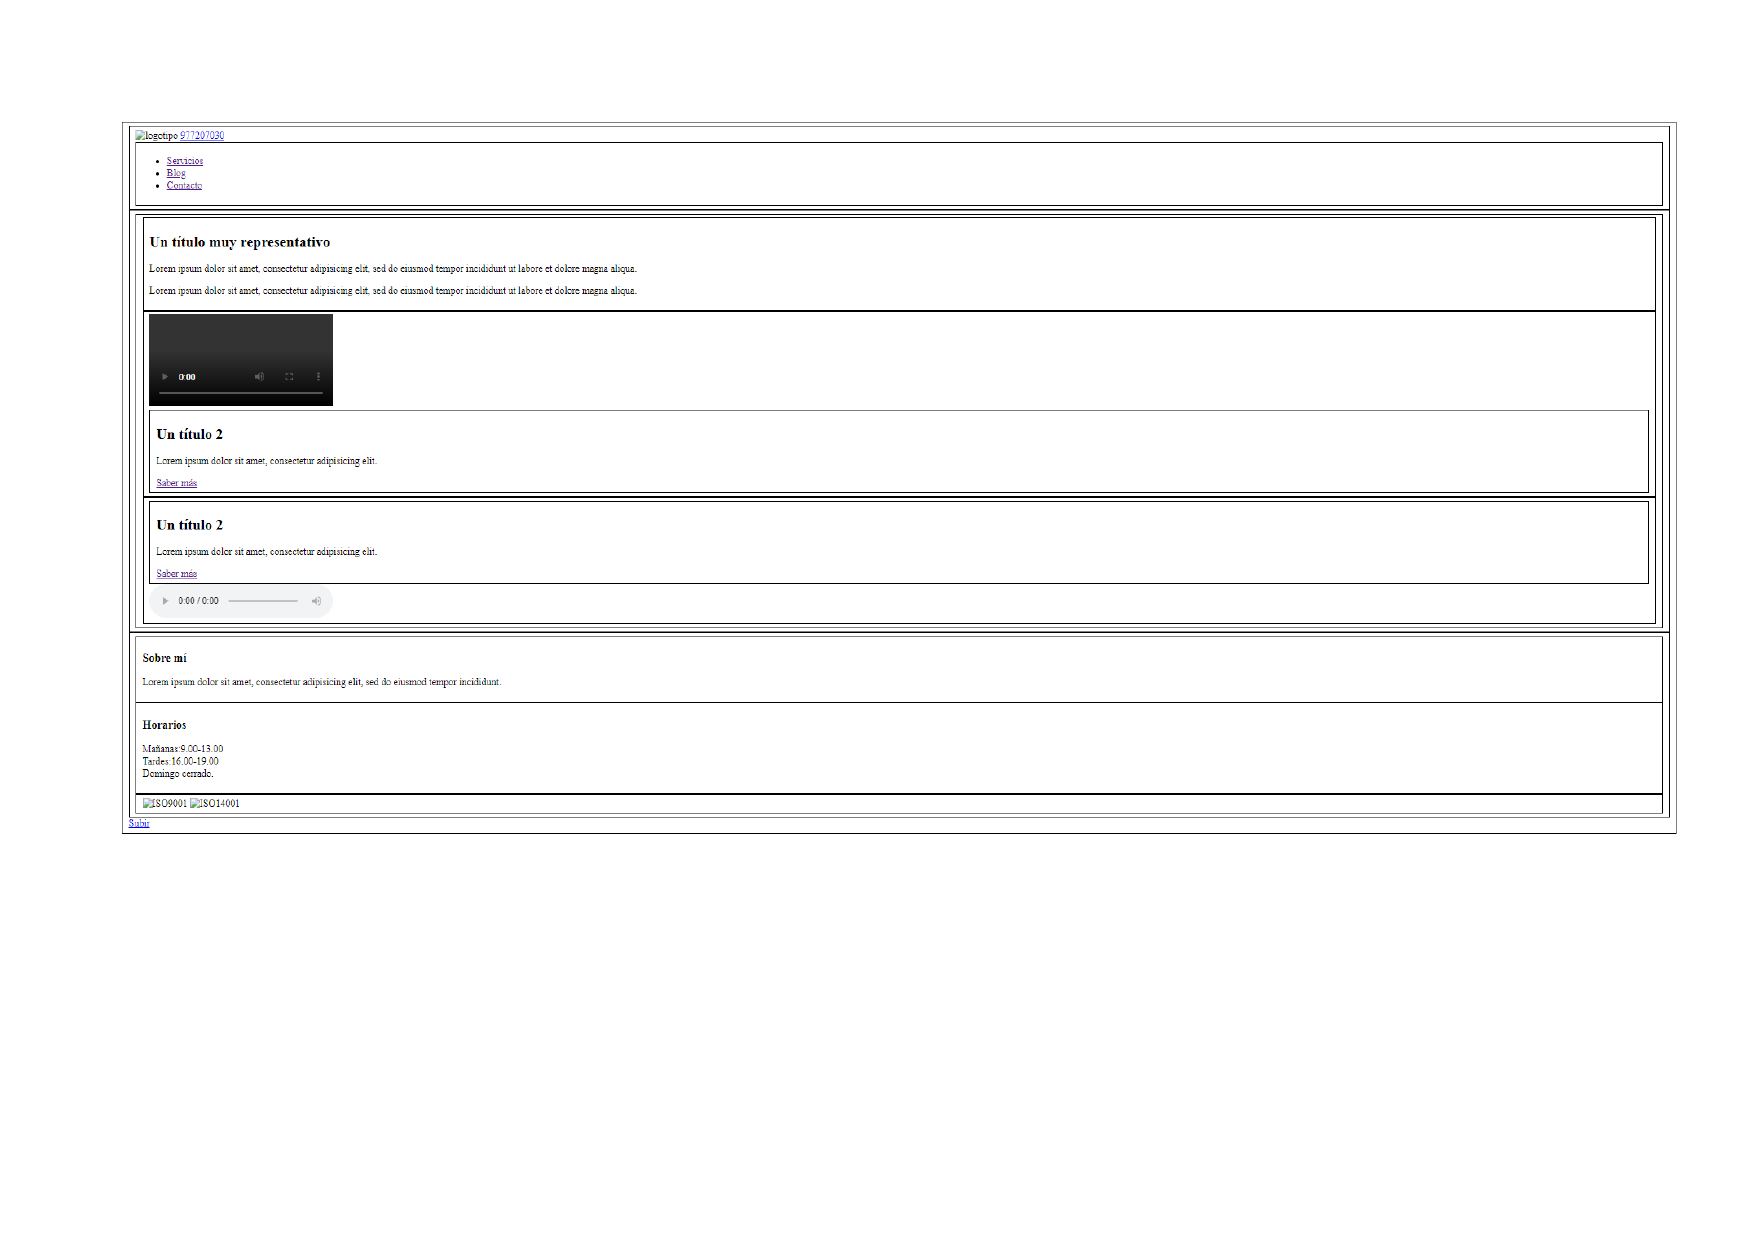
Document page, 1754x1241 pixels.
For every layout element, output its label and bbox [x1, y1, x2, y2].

picture [118, 118, 1681, 853]
